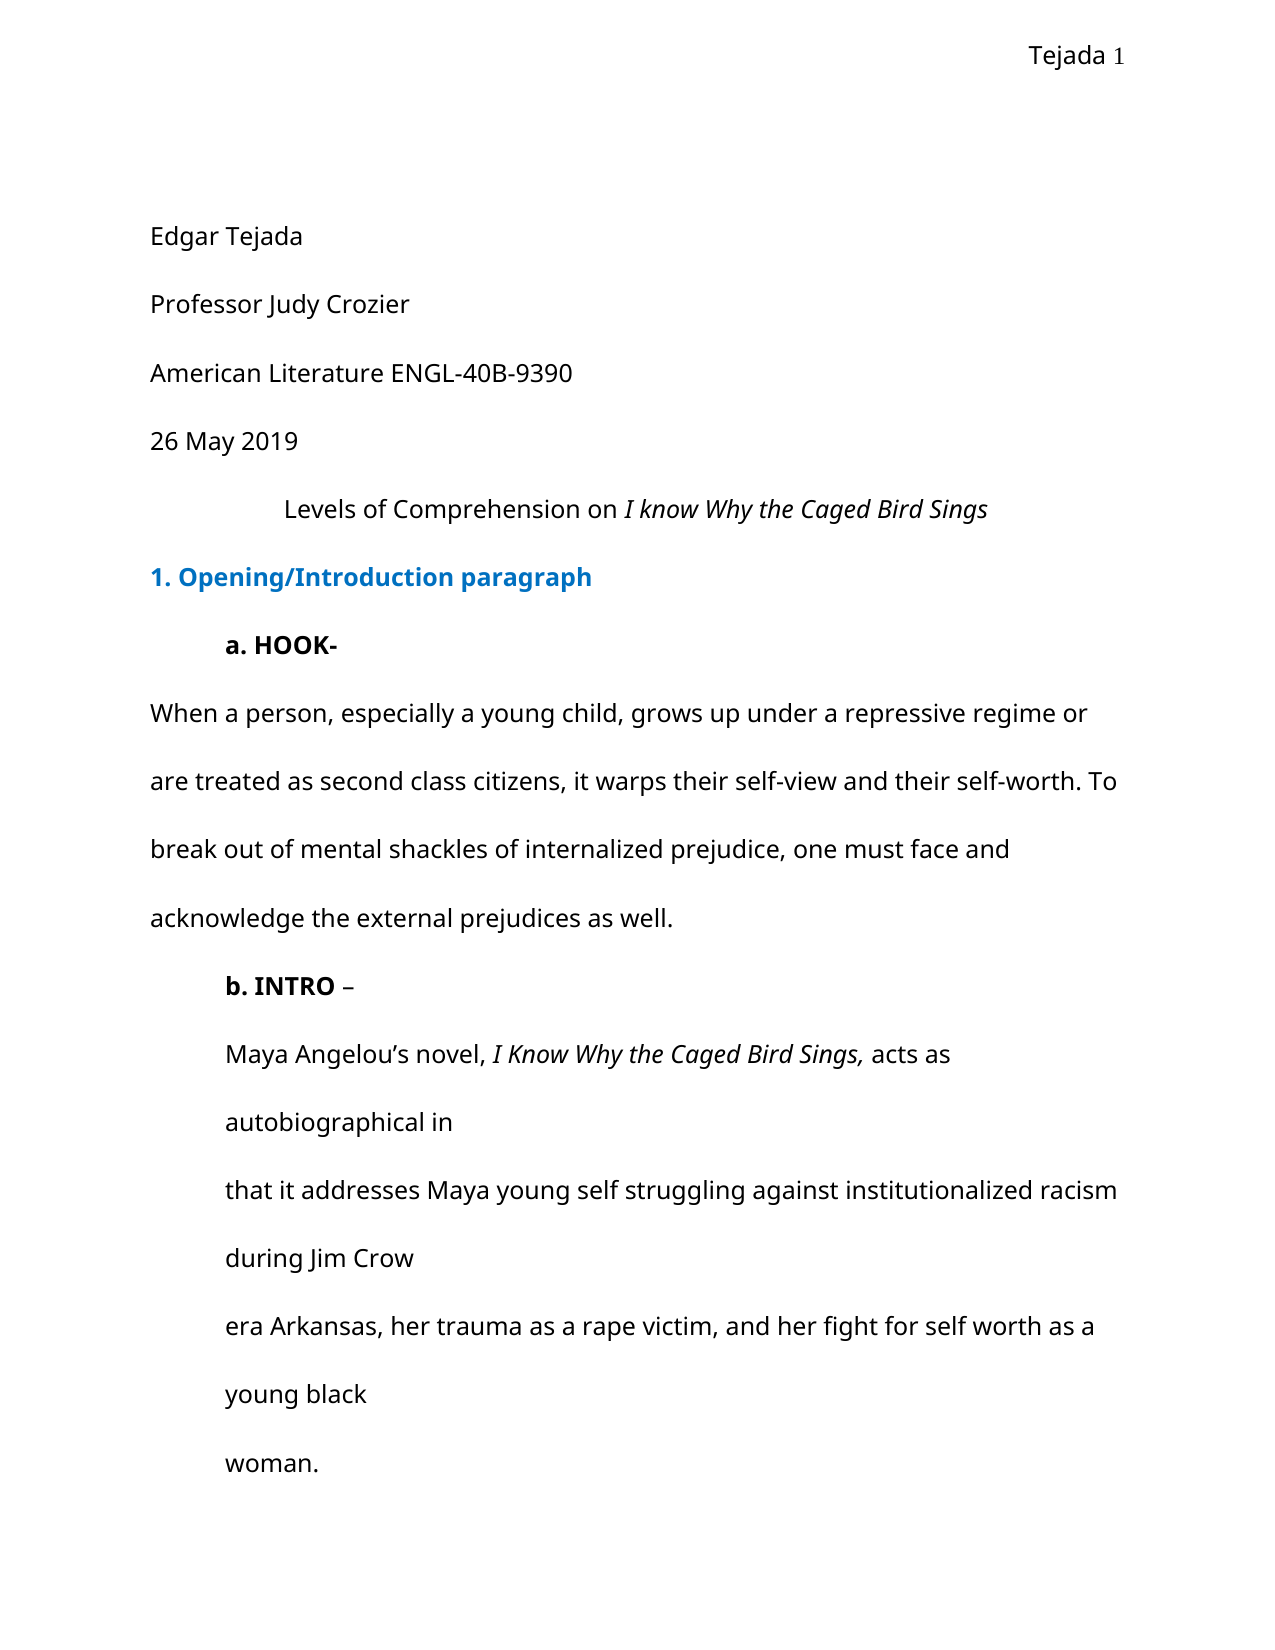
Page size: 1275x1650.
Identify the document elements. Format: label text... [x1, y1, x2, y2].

text Levels of Comprehension on I know Why the Caged Bird Sings [150, 492, 1125, 526]
text Professor Judy Crozier [150, 287, 1125, 321]
text that it addresses Maya young self struggling against institutionalized racism during Jim Crow [225, 1173, 1125, 1275]
text 1. Opening/Introduction paragraph [150, 560, 1125, 594]
text Maya Angelou’s novel, I Know Why the Caged Bird Sings, acts as autobiographical in [225, 1037, 1125, 1139]
text American Literature ENGL-40B-9390 [150, 355, 1125, 389]
text woman. [225, 1445, 1125, 1479]
text era Arkansas, her trauma as a rape victim, and her fight for self worth as a young black [225, 1309, 1125, 1411]
text b. INTRO – [225, 968, 1125, 1002]
text 26 May 2019 [150, 423, 1125, 457]
text a. HOOK- [225, 628, 1125, 662]
text When a person, especially a young child, grows up under a repressive regime or are treated as second class citizens, it warps their self-view and their self-worth. To break out of mental shackles of internalized prejudice, one must face and acknowledge the external prejudices as well. [150, 696, 1125, 934]
text Edgar Tejada [150, 219, 1125, 253]
